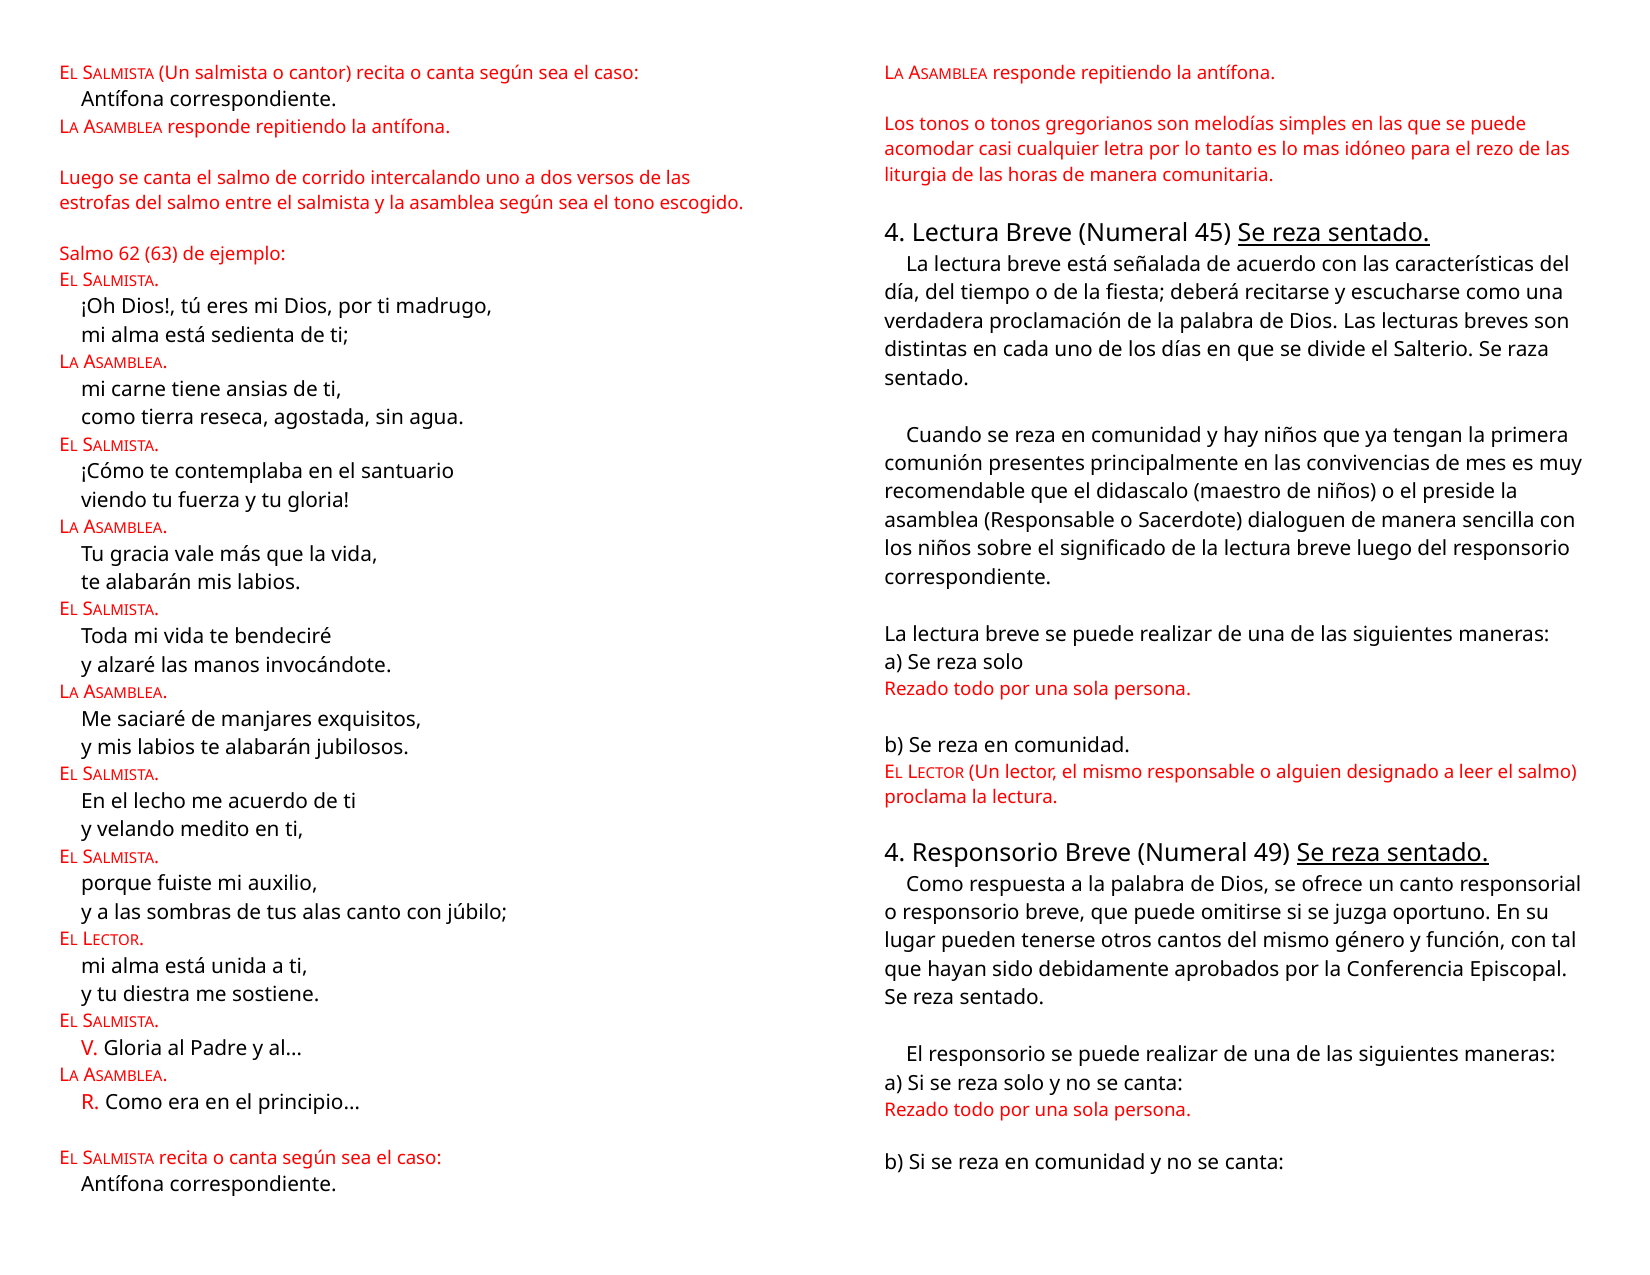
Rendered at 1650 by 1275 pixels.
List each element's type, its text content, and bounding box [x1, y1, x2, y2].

text La Asamblea. [59, 678, 766, 704]
text El Salmista. [59, 761, 766, 786]
text Luego se canta el salmo de corrido intercalando uno a dos versos de las estrofas del salmo entre el salmista y la asamblea según sea el tono escogido. [59, 164, 766, 215]
text La Asamblea. [59, 1062, 766, 1087]
text R. Como era en el principio… [59, 1087, 766, 1116]
text mi alma está unida a ti, [59, 951, 766, 979]
text El Salmista recita o canta según sea el caso: [59, 1144, 766, 1169]
text Antífona correspondiente. [59, 1169, 766, 1198]
text Como respuesta a la palabra de Dios, se ofrece un canto responsorial o responsorio breve, que puede omitirse si se juzga oportuno. En su lugar pueden tenerse otros cantos del mismo género y función, con tal que hayan sido debidamente aprobados por la Conferencia Episcopal. Se reza sentado. [884, 869, 1591, 1011]
text El Lector (Un lector, el mismo responsable o alguien designado a leer el salmo) proclama la lectura. [884, 758, 1591, 809]
text En el lecho me acuerdo de ti [59, 786, 766, 814]
text y mis labios te alabarán jubilosos. [59, 732, 766, 761]
text El Salmista. [59, 266, 766, 292]
text Salmo 62 (63) de ejemplo: [59, 241, 766, 266]
text mi carne tiene ansias de ti, [59, 374, 766, 402]
text La Asamblea responde repitiendo la antífona. [884, 59, 1591, 84]
text El Salmista (Un salmista o cantor) recita o canta según sea el caso: [59, 59, 766, 84]
text 4. Responsorio Breve (Numeral 49) Se reza sentado. [884, 835, 1591, 869]
text La Asamblea. [59, 513, 766, 539]
text El Salmista. [59, 431, 766, 456]
text El responsorio se puede realizar de una de las siguientes maneras: [884, 1039, 1591, 1068]
text 4. Lectura Breve (Numeral 45) Se reza sentado. [884, 215, 1591, 249]
text Tu gracia vale más que la vida, [59, 539, 766, 567]
text viendo tu fuerza y tu gloria! [59, 485, 766, 513]
text Los tonos o tonos gregorianos son melodías simples en las que se puede acomodar casi cualquier letra por lo tanto es lo mas idóneo para el rezo de las liturgia de las horas de manera comunitaria. [884, 110, 1591, 187]
text La Asamblea. [59, 348, 766, 374]
text b) Se reza en comunidad. [884, 730, 1591, 758]
text y alzaré las manos invocándote. [59, 650, 766, 678]
text Rezado todo por una sola persona. [884, 1096, 1591, 1122]
text El Salmista. [59, 596, 766, 621]
text y tu diestra me sostiene. [59, 979, 766, 1008]
text ¡Cómo te contemplaba en el santuario [59, 456, 766, 485]
text La lectura breve se puede realizar de una de las siguientes maneras: [884, 619, 1591, 647]
text y a las sombras de tus alas canto con júbilo; [59, 897, 766, 925]
text Rezado todo por una sola persona. [884, 676, 1591, 701]
text como tierra reseca, agostada, sin agua. [59, 402, 766, 431]
text La lectura breve está señalada de acuerdo con las características del día, del tiempo o de la fiesta; deberá recitarse y escucharse como una verdadera proclamación de la palabra de Dios. Las lecturas breves son distintas en cada uno de los días en que se divide el Salterio. Se raza sentado. [884, 249, 1591, 391]
text a) Se reza solo [884, 647, 1591, 676]
text te alabarán mis labios. [59, 567, 766, 596]
text b) Si se reza en comunidad y no se canta: [884, 1147, 1591, 1176]
text y velando medito en ti, [59, 814, 766, 843]
text V. Gloria al Padre y al… [59, 1033, 766, 1062]
text Cuando se reza en comunidad y hay niños que ya tengan la primera comunión presentes principalmente en las convivencias de mes es muy recomendable que el didascalo (maestro de niños) o el preside la asamblea (Responsable o Sacerdote) dialoguen de manera sencilla con los niños sobre el significado de la lectura breve luego del responsorio correspondiente. [884, 420, 1591, 590]
text El Lector. [59, 925, 766, 951]
text Me saciaré de manjares exquisitos, [59, 704, 766, 732]
text La Asamblea responde repitiendo la antífona. [59, 113, 766, 138]
text a) Si se reza solo y no se canta: [884, 1068, 1591, 1096]
text Antífona correspondiente. [59, 84, 766, 113]
text Toda mi vida te bendeciré [59, 621, 766, 650]
text El Salmista. [59, 1008, 766, 1033]
text mi alma está sedienta de ti; [59, 320, 766, 348]
text ¡Oh Dios!, tú eres mi Dios, por ti madrugo, [59, 292, 766, 320]
text El Salmista. [59, 843, 766, 868]
text porque fuiste mi auxilio, [59, 868, 766, 897]
